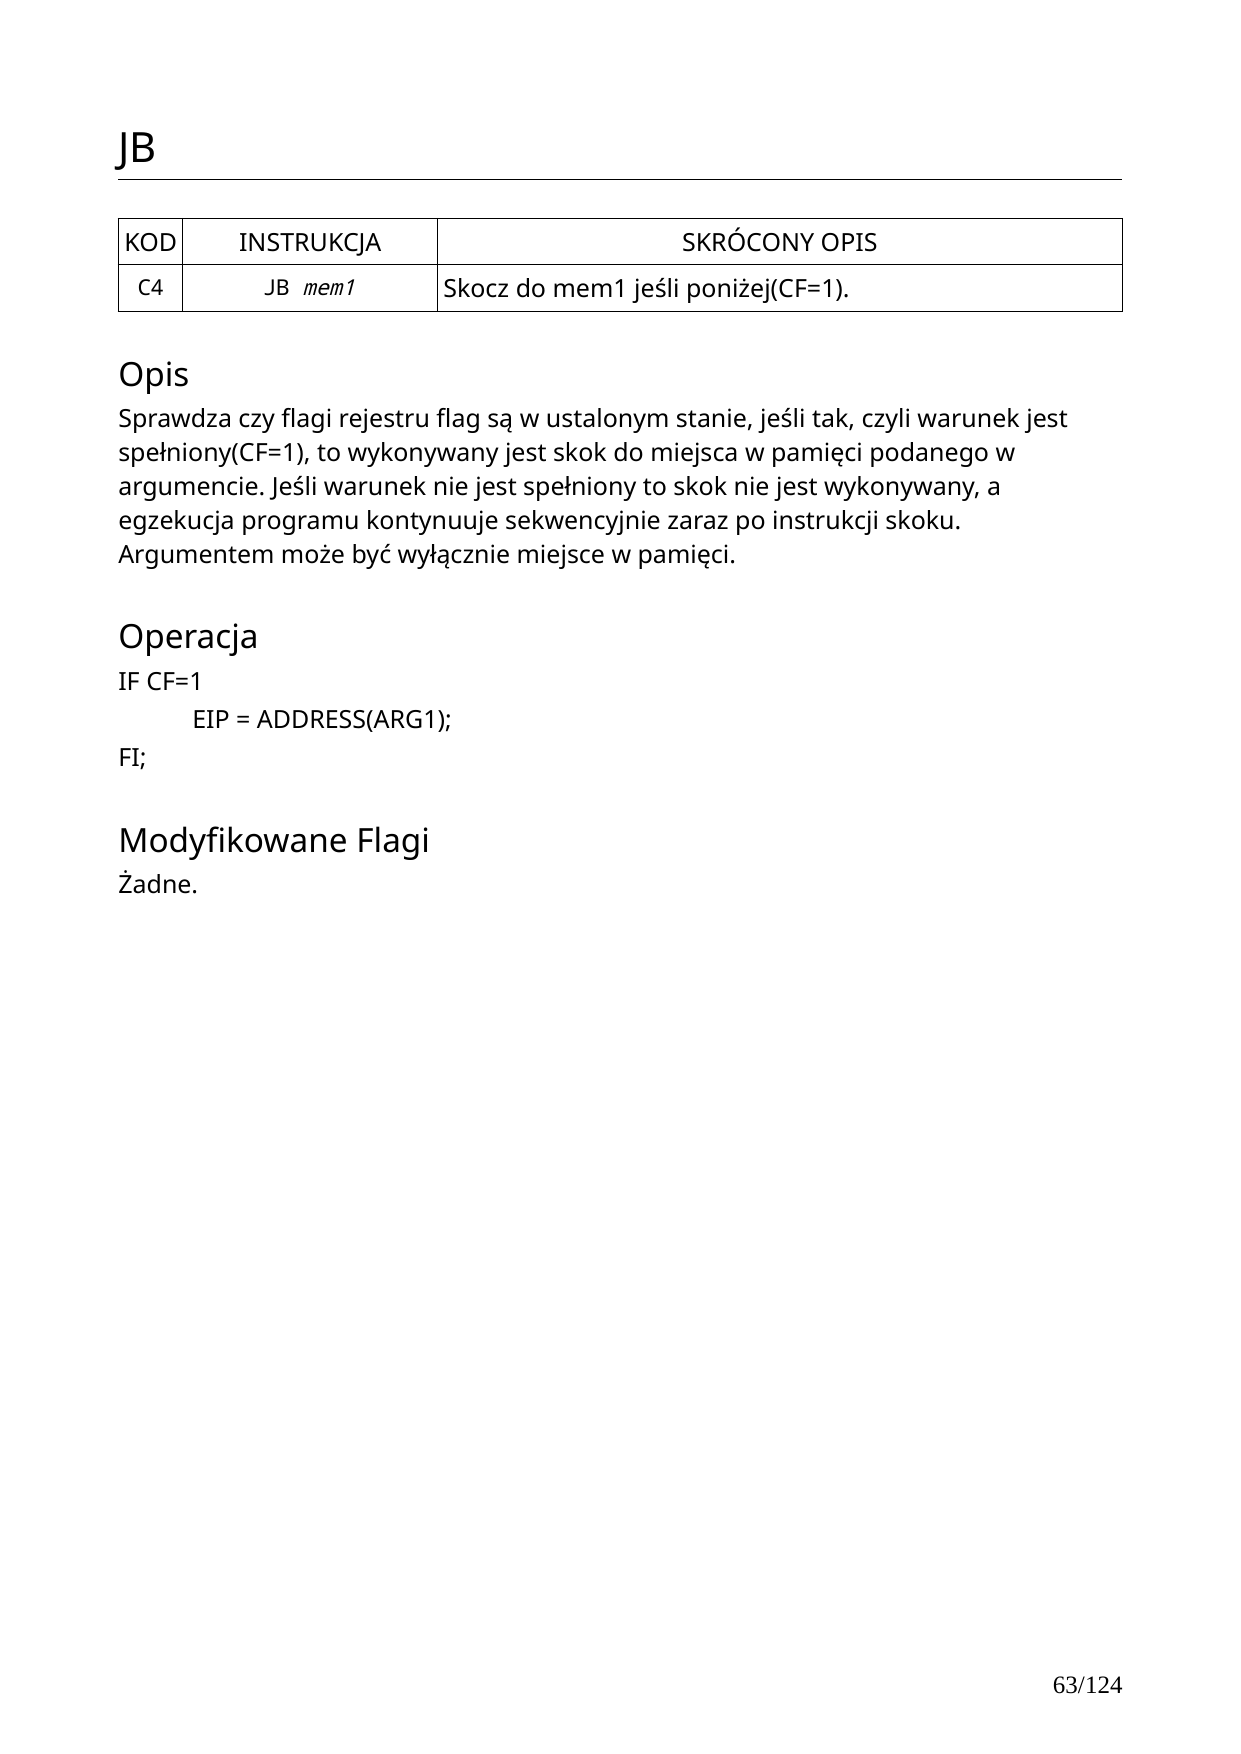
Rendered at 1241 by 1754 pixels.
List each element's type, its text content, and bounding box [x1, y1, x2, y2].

table_cell Skocz do mem1 jeśli poniżej(CF=1). [438, 265, 1122, 311]
text JB [118, 118, 1122, 179]
text EIP = ADDRESS(ARG1); [118, 702, 1122, 740]
table_cell C4 [119, 265, 182, 311]
table_header KOD [119, 219, 182, 264]
text Sprawdza czy flagi rejestru flag są w ustalonym stanie, jeśli tak, czyli warunek jest spełniony(CF=1), to wykonywany jest skok do miejsca w pamięci podanego w argumencie. Jeśli warunek nie jest spełniony to skok nie jest wykonywany, a egzekucja programu kontynuuje sekwencyjnie zaraz po instrukcji skoku. Argumentem może być wyłącznie miejsce w pamięci. [118, 400, 1122, 575]
text IF CF=1 [118, 663, 1122, 702]
text Modyfikowane Flagi [118, 817, 1122, 867]
table_header INSTRUKCJA [183, 219, 437, 264]
text FI; [118, 740, 1122, 778]
text Operacja [118, 613, 1122, 663]
table_header SKRÓCONY OPIS [438, 219, 1122, 264]
text Opis [118, 350, 1122, 400]
text Żadne. [118, 867, 1122, 905]
table_cell JB mem1 [183, 265, 437, 311]
